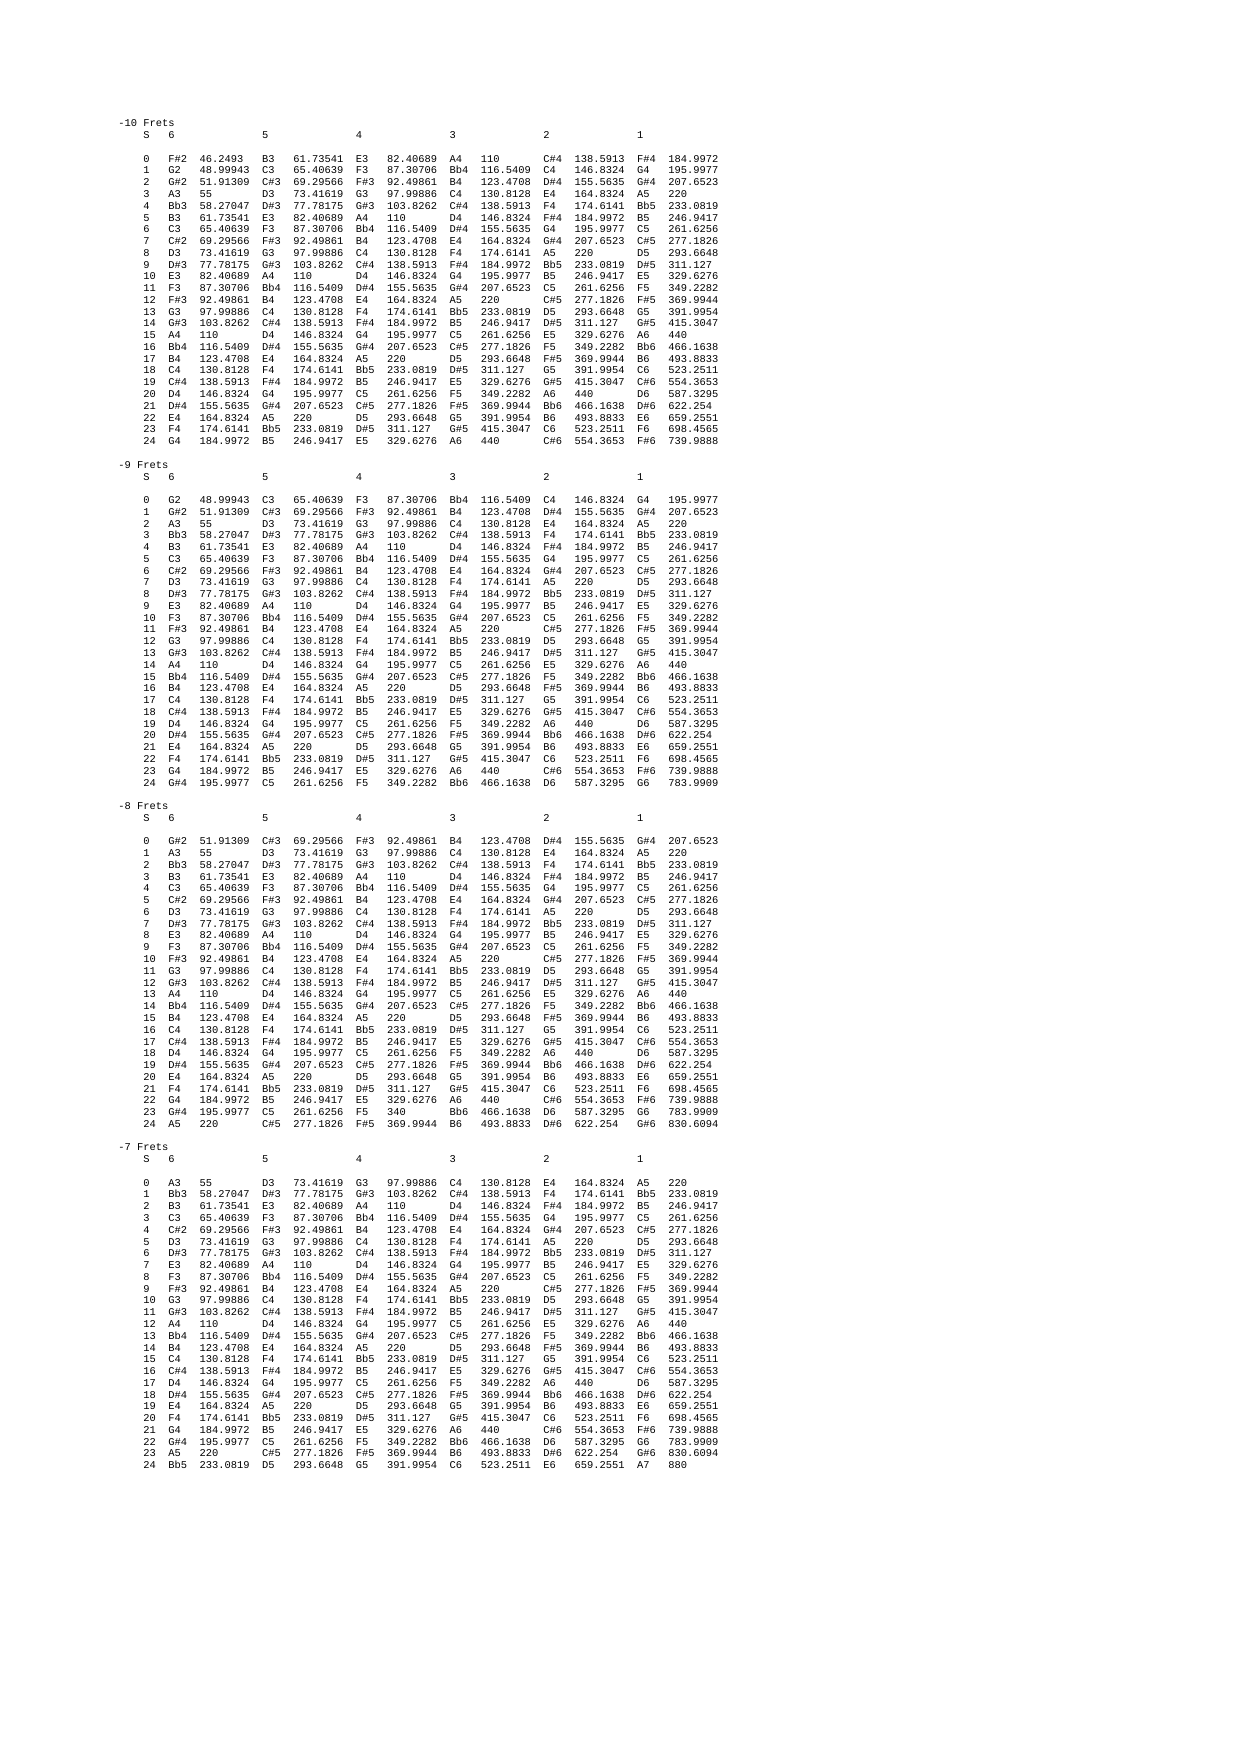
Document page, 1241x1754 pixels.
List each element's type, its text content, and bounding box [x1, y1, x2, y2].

text 18 C4 130.8128 F4 174.6141 Bb5 233.0819 D#5 311.127 G5 391.9954 C6 523.2511 [118, 365, 1122, 377]
text 21 F4 174.6141 Bb5 233.0819 D#5 311.127 G#5 415.3047 C6 523.2511 F6 698.4565 [118, 1083, 1122, 1095]
text 2 A3 55 D3 73.41619 G3 97.99886 C4 130.8128 E4 164.8324 A5 220 [118, 518, 1122, 530]
text 0 G#2 51.91309 C#3 69.29566 F#3 92.49861 B4 123.4708 D#4 155.5635 G#4 207.6523 [118, 836, 1122, 848]
text 21 G4 184.9972 B5 246.9417 E5 329.6276 A6 440 C#6 554.3653 F#6 739.9888 [118, 1425, 1122, 1436]
text 22 E4 164.8324 A5 220 D5 293.6648 G5 391.9954 B6 493.8833 E6 659.2551 [118, 412, 1122, 424]
text 10 F3 87.30706 Bb4 116.5409 D#4 155.5635 G#4 207.6523 C5 261.6256 F5 349.2282 [118, 612, 1122, 624]
text 5 D3 73.41619 G3 97.99886 C4 130.8128 F4 174.6141 A5 220 D5 293.6648 [118, 1236, 1122, 1248]
text 5 C3 65.40639 F3 87.30706 Bb4 116.5409 D#4 155.5635 G4 195.9977 C5 261.6256 [118, 554, 1122, 565]
text 0 G2 48.99943 C3 65.40639 F3 87.30706 Bb4 116.5409 C4 146.8324 G4 195.9977 [118, 495, 1122, 507]
text 3 A3 55 D3 73.41619 G3 97.99886 C4 130.8128 E4 164.8324 A5 220 [118, 189, 1122, 201]
text -9 Frets [118, 459, 1122, 471]
text 19 C#4 138.5913 F#4 184.9972 B5 246.9417 E5 329.6276 G#5 415.3047 C#6 554.3653 [118, 377, 1122, 389]
text 20 F4 174.6141 Bb5 233.0819 D#5 311.127 G#5 415.3047 C6 523.2511 F6 698.4565 [118, 1413, 1122, 1425]
text 14 Bb4 116.5409 D#4 155.5635 G#4 207.6523 C#5 277.1826 F5 349.2282 Bb6 466.1638 [118, 1001, 1122, 1013]
text 16 B4 123.4708 E4 164.8324 A5 220 D5 293.6648 F#5 369.9944 B6 493.8833 [118, 683, 1122, 695]
text 13 A4 110 D4 146.8324 G4 195.9977 C5 261.6256 E5 329.6276 A6 440 [118, 989, 1122, 1001]
text 16 C4 130.8128 F4 174.6141 Bb5 233.0819 D#5 311.127 G5 391.9954 C6 523.2511 [118, 1024, 1122, 1036]
text 6 D#3 77.78175 G#3 103.8262 C#4 138.5913 F#4 184.9972 Bb5 233.0819 D#5 311.127 [118, 1248, 1122, 1260]
text 11 G3 97.99886 C4 130.8128 F4 174.6141 Bb5 233.0819 D5 293.6648 G5 391.9954 [118, 966, 1122, 977]
text -10 Frets [118, 118, 1122, 130]
text 8 D#3 77.78175 G#3 103.8262 C#4 138.5913 F#4 184.9972 Bb5 233.0819 D#5 311.127 [118, 589, 1122, 601]
text 13 G#3 103.8262 C#4 138.5913 F#4 184.9972 B5 246.9417 D#5 311.127 G#5 415.3047 [118, 648, 1122, 659]
text 12 A4 110 D4 146.8324 G4 195.9977 C5 261.6256 E5 329.6276 A6 440 [118, 1319, 1122, 1331]
text 4 C3 65.40639 F3 87.30706 Bb4 116.5409 D#4 155.5635 G4 195.9977 C5 261.6256 [118, 883, 1122, 895]
text S 6 5 4 3 2 1 [118, 471, 1122, 483]
text 1 G#2 51.91309 C#3 69.29566 F#3 92.49861 B4 123.4708 D#4 155.5635 G#4 207.6523 [118, 507, 1122, 518]
text 0 F#2 46.2493 B3 61.73541 E3 82.40689 A4 110 C#4 138.5913 F#4 184.9972 [118, 153, 1122, 165]
text 9 E3 82.40689 A4 110 D4 146.8324 G4 195.9977 B5 246.9417 E5 329.6276 [118, 601, 1122, 612]
text 15 C4 130.8128 F4 174.6141 Bb5 233.0819 D#5 311.127 G5 391.9954 C6 523.2511 [118, 1354, 1122, 1366]
text 20 E4 164.8324 A5 220 D5 293.6648 G5 391.9954 B6 493.8833 E6 659.2551 [118, 1072, 1122, 1083]
text 14 B4 123.4708 E4 164.8324 A5 220 D5 293.6648 F#5 369.9944 B6 493.8833 [118, 1342, 1122, 1354]
text 4 B3 61.73541 E3 82.40689 A4 110 D4 146.8324 F#4 184.9972 B5 246.9417 [118, 542, 1122, 554]
text S 6 5 4 3 2 1 [118, 813, 1122, 824]
text 12 G#3 103.8262 C#4 138.5913 F#4 184.9972 B5 246.9417 D#5 311.127 G#5 415.3047 [118, 977, 1122, 989]
text 11 F3 87.30706 Bb4 116.5409 D#4 155.5635 G#4 207.6523 C5 261.6256 F5 349.2282 [118, 283, 1122, 295]
text 11 F#3 92.49861 B4 123.4708 E4 164.8324 A5 220 C#5 277.1826 F#5 369.9944 [118, 624, 1122, 636]
text 10 E3 82.40689 A4 110 D4 146.8324 G4 195.9977 B5 246.9417 E5 329.6276 [118, 271, 1122, 283]
text 17 C4 130.8128 F4 174.6141 Bb5 233.0819 D#5 311.127 G5 391.9954 C6 523.2511 [118, 695, 1122, 707]
text 15 Bb4 116.5409 D#4 155.5635 G#4 207.6523 C#5 277.1826 F5 349.2282 Bb6 466.1638 [118, 671, 1122, 683]
text 22 G4 184.9972 B5 246.9417 E5 329.6276 A6 440 C#6 554.3653 F#6 739.9888 [118, 1095, 1122, 1107]
text 3 Bb3 58.27047 D#3 77.78175 G#3 103.8262 C#4 138.5913 F4 174.6141 Bb5 233.0819 [118, 530, 1122, 542]
text 1 G2 48.99943 C3 65.40639 F3 87.30706 Bb4 116.5409 C4 146.8324 G4 195.9977 [118, 165, 1122, 177]
text 23 G4 184.9972 B5 246.9417 E5 329.6276 A6 440 C#6 554.3653 F#6 739.9888 [118, 766, 1122, 777]
text 3 B3 61.73541 E3 82.40689 A4 110 D4 146.8324 F#4 184.9972 B5 246.9417 [118, 871, 1122, 883]
text 5 C#2 69.29566 F#3 92.49861 B4 123.4708 E4 164.8324 G#4 207.6523 C#5 277.1826 [118, 895, 1122, 907]
text 13 G3 97.99886 C4 130.8128 F4 174.6141 Bb5 233.0819 D5 293.6648 G5 391.9954 [118, 306, 1122, 318]
text 2 G#2 51.91309 C#3 69.29566 F#3 92.49861 B4 123.4708 D#4 155.5635 G#4 207.6523 [118, 177, 1122, 189]
text 10 G3 97.99886 C4 130.8128 F4 174.6141 Bb5 233.0819 D5 293.6648 G5 391.9954 [118, 1295, 1122, 1307]
text 18 C#4 138.5913 F#4 184.9972 B5 246.9417 E5 329.6276 G#5 415.3047 C#6 554.3653 [118, 707, 1122, 718]
text 21 E4 164.8324 A5 220 D5 293.6648 G5 391.9954 B6 493.8833 E6 659.2551 [118, 742, 1122, 754]
text 21 D#4 155.5635 G#4 207.6523 C#5 277.1826 F#5 369.9944 Bb6 466.1638 D#6 622.254 [118, 401, 1122, 412]
text 2 B3 61.73541 E3 82.40689 A4 110 D4 146.8324 F#4 184.9972 B5 246.9417 [118, 1201, 1122, 1213]
text 0 A3 55 D3 73.41619 G3 97.99886 C4 130.8128 E4 164.8324 A5 220 [118, 1177, 1122, 1189]
text 11 G#3 103.8262 C#4 138.5913 F#4 184.9972 B5 246.9417 D#5 311.127 G#5 415.3047 [118, 1307, 1122, 1319]
text 7 D3 73.41619 G3 97.99886 C4 130.8128 F4 174.6141 A5 220 D5 293.6648 [118, 577, 1122, 589]
text 9 F#3 92.49861 B4 123.4708 E4 164.8324 A5 220 C#5 277.1826 F#5 369.9944 [118, 1283, 1122, 1295]
text 24 G4 184.9972 B5 246.9417 E5 329.6276 A6 440 C#6 554.3653 F#6 739.9888 [118, 436, 1122, 448]
text 23 A5 220 C#5 277.1826 F#5 369.9944 B6 493.8833 D#6 622.254 G#6 830.6094 [118, 1448, 1122, 1460]
text 15 A4 110 D4 146.8324 G4 195.9977 C5 261.6256 E5 329.6276 A6 440 [118, 330, 1122, 342]
text 16 C#4 138.5913 F#4 184.9972 B5 246.9417 E5 329.6276 G#5 415.3047 C#6 554.3653 [118, 1366, 1122, 1378]
text 7 E3 82.40689 A4 110 D4 146.8324 G4 195.9977 B5 246.9417 E5 329.6276 [118, 1260, 1122, 1272]
text 18 D4 146.8324 G4 195.9977 C5 261.6256 F5 349.2282 A6 440 D6 587.3295 [118, 1048, 1122, 1060]
text 13 Bb4 116.5409 D#4 155.5635 G#4 207.6523 C#5 277.1826 F5 349.2282 Bb6 466.1638 [118, 1331, 1122, 1342]
text 7 D#3 77.78175 G#3 103.8262 C#4 138.5913 F#4 184.9972 Bb5 233.0819 D#5 311.127 [118, 918, 1122, 930]
text 5 B3 61.73541 E3 82.40689 A4 110 D4 146.8324 F#4 184.9972 B5 246.9417 [118, 212, 1122, 224]
text 3 C3 65.40639 F3 87.30706 Bb4 116.5409 D#4 155.5635 G4 195.9977 C5 261.6256 [118, 1213, 1122, 1224]
text S 6 5 4 3 2 1 [118, 1154, 1122, 1166]
text 24 G#4 195.9977 C5 261.6256 F5 349.2282 Bb6 466.1638 D6 587.3295 G6 783.9909 [118, 777, 1122, 789]
text 17 C#4 138.5913 F#4 184.9972 B5 246.9417 E5 329.6276 G#5 415.3047 C#6 554.3653 [118, 1036, 1122, 1048]
text 16 Bb4 116.5409 D#4 155.5635 G#4 207.6523 C#5 277.1826 F5 349.2282 Bb6 466.1638 [118, 342, 1122, 353]
text 17 B4 123.4708 E4 164.8324 A5 220 D5 293.6648 F#5 369.9944 B6 493.8833 [118, 353, 1122, 365]
text 19 D#4 155.5635 G#4 207.6523 C#5 277.1826 F#5 369.9944 Bb6 466.1638 D#6 622.254 [118, 1060, 1122, 1072]
text 15 B4 123.4708 E4 164.8324 A5 220 D5 293.6648 F#5 369.9944 B6 493.8833 [118, 1013, 1122, 1024]
text 8 D3 73.41619 G3 97.99886 C4 130.8128 F4 174.6141 A5 220 D5 293.6648 [118, 248, 1122, 259]
text 24 A5 220 C#5 277.1826 F#5 369.9944 B6 493.8833 D#6 622.254 G#6 830.6094 [118, 1119, 1122, 1130]
text 19 D4 146.8324 G4 195.9977 C5 261.6256 F5 349.2282 A6 440 D6 587.3295 [118, 718, 1122, 730]
text 12 G3 97.99886 C4 130.8128 F4 174.6141 Bb5 233.0819 D5 293.6648 G5 391.9954 [118, 636, 1122, 648]
text 6 D3 73.41619 G3 97.99886 C4 130.8128 F4 174.6141 A5 220 D5 293.6648 [118, 907, 1122, 918]
text 6 C#2 69.29566 F#3 92.49861 B4 123.4708 E4 164.8324 G#4 207.6523 C#5 277.1826 [118, 565, 1122, 577]
text 8 F3 87.30706 Bb4 116.5409 D#4 155.5635 G#4 207.6523 C5 261.6256 F5 349.2282 [118, 1272, 1122, 1283]
text 19 E4 164.8324 A5 220 D5 293.6648 G5 391.9954 B6 493.8833 E6 659.2551 [118, 1401, 1122, 1413]
text -8 Frets [118, 801, 1122, 813]
text 2 Bb3 58.27047 D#3 77.78175 G#3 103.8262 C#4 138.5913 F4 174.6141 Bb5 233.0819 [118, 860, 1122, 871]
text 14 A4 110 D4 146.8324 G4 195.9977 C5 261.6256 E5 329.6276 A6 440 [118, 659, 1122, 671]
text 12 F#3 92.49861 B4 123.4708 E4 164.8324 A5 220 C#5 277.1826 F#5 369.9944 [118, 295, 1122, 306]
text 6 C3 65.40639 F3 87.30706 Bb4 116.5409 D#4 155.5635 G4 195.9977 C5 261.6256 [118, 224, 1122, 236]
text 20 D4 146.8324 G4 195.9977 C5 261.6256 F5 349.2282 A6 440 D6 587.3295 [118, 389, 1122, 401]
text 23 F4 174.6141 Bb5 233.0819 D#5 311.127 G#5 415.3047 C6 523.2511 F6 698.4565 [118, 424, 1122, 436]
text 23 G#4 195.9977 C5 261.6256 F5 340 Bb6 466.1638 D6 587.3295 G6 783.9909 [118, 1107, 1122, 1119]
text 24 Bb5 233.0819 D5 293.6648 G5 391.9954 C6 523.2511 E6 659.2551 A7 880 [118, 1460, 1122, 1472]
text 7 C#2 69.29566 F#3 92.49861 B4 123.4708 E4 164.8324 G#4 207.6523 C#5 277.1826 [118, 236, 1122, 248]
text 4 Bb3 58.27047 D#3 77.78175 G#3 103.8262 C#4 138.5913 F4 174.6141 Bb5 233.0819 [118, 201, 1122, 212]
text 17 D4 146.8324 G4 195.9977 C5 261.6256 F5 349.2282 A6 440 D6 587.3295 [118, 1378, 1122, 1389]
text 14 G#3 103.8262 C#4 138.5913 F#4 184.9972 B5 246.9417 D#5 311.127 G#5 415.3047 [118, 318, 1122, 330]
text 8 E3 82.40689 A4 110 D4 146.8324 G4 195.9977 B5 246.9417 E5 329.6276 [118, 930, 1122, 942]
text -7 Frets [118, 1142, 1122, 1154]
text S 6 5 4 3 2 1 [118, 130, 1122, 142]
text 20 D#4 155.5635 G#4 207.6523 C#5 277.1826 F#5 369.9944 Bb6 466.1638 D#6 622.254 [118, 730, 1122, 742]
text 1 A3 55 D3 73.41619 G3 97.99886 C4 130.8128 E4 164.8324 A5 220 [118, 848, 1122, 860]
text 22 G#4 195.9977 C5 261.6256 F5 349.2282 Bb6 466.1638 D6 587.3295 G6 783.9909 [118, 1436, 1122, 1448]
text 9 F3 87.30706 Bb4 116.5409 D#4 155.5635 G#4 207.6523 C5 261.6256 F5 349.2282 [118, 942, 1122, 954]
text 1 Bb3 58.27047 D#3 77.78175 G#3 103.8262 C#4 138.5913 F4 174.6141 Bb5 233.0819 [118, 1189, 1122, 1201]
text 10 F#3 92.49861 B4 123.4708 E4 164.8324 A5 220 C#5 277.1826 F#5 369.9944 [118, 954, 1122, 966]
text 22 F4 174.6141 Bb5 233.0819 D#5 311.127 G#5 415.3047 C6 523.2511 F6 698.4565 [118, 754, 1122, 766]
text 18 D#4 155.5635 G#4 207.6523 C#5 277.1826 F#5 369.9944 Bb6 466.1638 D#6 622.254 [118, 1389, 1122, 1401]
text 9 D#3 77.78175 G#3 103.8262 C#4 138.5913 F#4 184.9972 Bb5 233.0819 D#5 311.127 [118, 259, 1122, 271]
text 4 C#2 69.29566 F#3 92.49861 B4 123.4708 E4 164.8324 G#4 207.6523 C#5 277.1826 [118, 1224, 1122, 1236]
